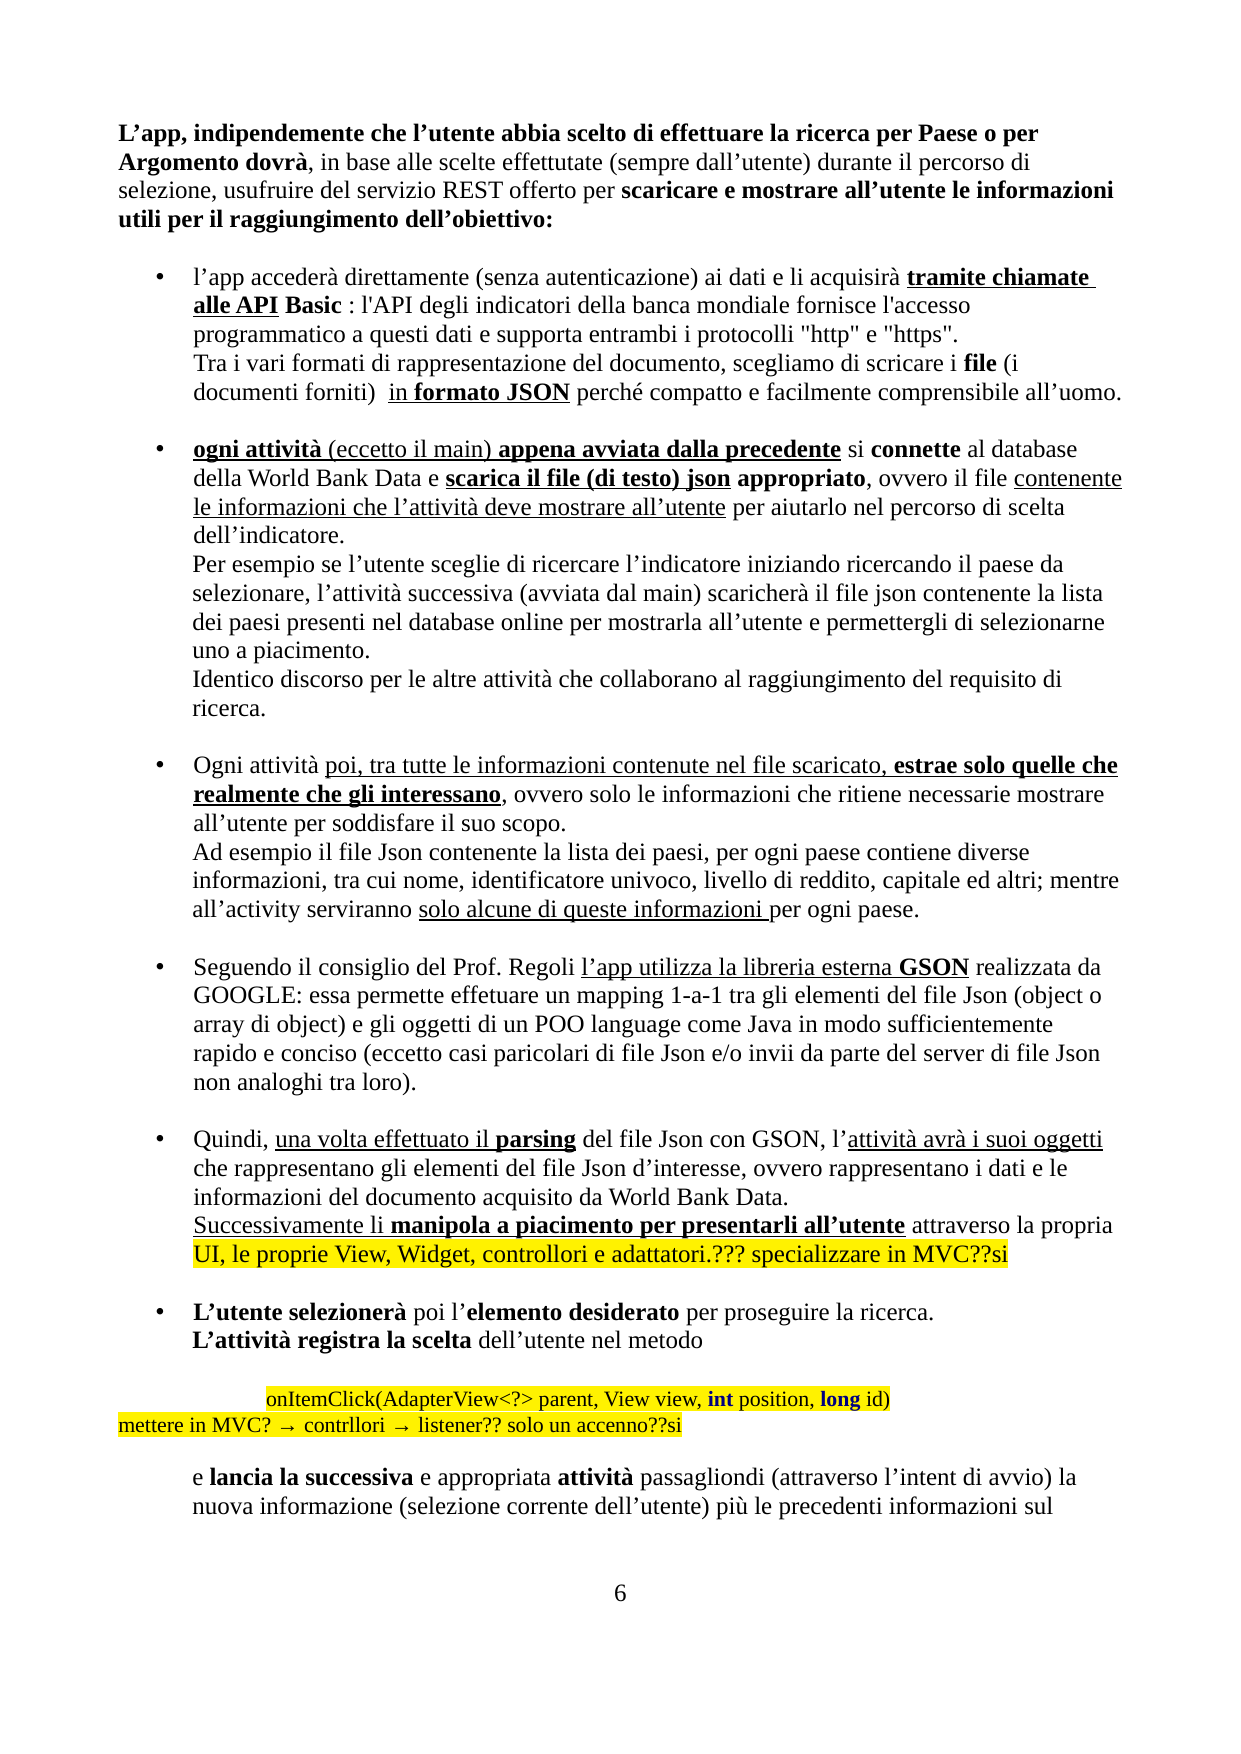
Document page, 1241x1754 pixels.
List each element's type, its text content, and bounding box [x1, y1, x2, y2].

list Ogni attività poi, tra tutte le informazioni contenute nel file scaricato, estrae solo quelle che realmente che gli interessano, ovvero solo le informazioni che ritiene necessarie mostrare all’utente per soddisfare il suo scopo. [156, 751, 1122, 837]
list L’utente selezionerà poi l’elemento desiderato per proseguire la ricerca. [156, 1297, 1122, 1326]
list l’app accederà direttamente (senza autenticazione) ai dati e li acquisirà tramite chiamate alle API Basic : l'API degli indicatori della banca mondiale fornisce l'accesso programmatico a questi dati e supporta entrambi i protocolli "http" e "https". Tra i vari formati di rappresentazione del documento, scegliamo di scricare i file (i documenti forniti) in formato JSON perché compatto e facilmente comprensibile all’uomo. [156, 262, 1122, 406]
list Quindi, una volta effettuato il parsing del file Json con GSON, l’attività avrà i suoi oggetti che rappresentano gli elementi del file Json d’interesse, ovvero rappresentano i dati e le informazioni del documento acquisito da World Bank Data. [156, 1124, 1122, 1211]
text mettere in MVC? → contrllori → listener?? solo un accenno??si [118, 1412, 1122, 1437]
text e lancia la successiva e appropriata attività passagliondi (attraverso l’intent di avvio) la nuova informazione (selezione corrente dell’utente) più le precedenti informazioni sul [118, 1462, 1122, 1520]
text L’attività registra la scelta dell’utente nel metodo [118, 1326, 1122, 1354]
text Per esempio se l’utente sceglie di ricercare l’indicatore iniziando ricercando il paese da selezionare, l’attività successiva (avviata dal main) scaricherà il file json contenente la lista dei paesi presenti nel database online per mostrarla all’utente e permettergli di selezionarne uno a piacimento. [118, 549, 1122, 664]
list ogni attività (eccetto il main) appena avviata dalla precedente si connette al database della World Bank Data e scarica il file (di testo) json appropriato, ovvero il file contenente le informazioni che l’attività deve mostrare all’utente per aiutarlo nel percorso di scelta dell’indicatore. [156, 434, 1122, 549]
list Successivamente li manipola a piacimento per presentarli all’utente attraverso la propria UI, le proprie View, Widget, controllori e adattatori.??? specializzare in MVC??si [156, 1211, 1122, 1268]
text Ad esempio il file Json contenente la lista dei paesi, per ogni paese contiene diverse informazioni, tra cui nome, identificatore univoco, livello di reddito, capitale ed altri; mentre all’activity serviranno solo alcune di queste informazioni per ogni paese. [118, 837, 1122, 923]
list Seguendo il consiglio del Prof. Regoli l’app utilizza la libreria esterna GSON realizzata da GOOGLE: essa permette effetuare un mapping 1-a-1 tra gli elementi del file Json (object o array di object) e gli oggetti di un POO language come Java in modo sufficientemente rapido e conciso (eccetto casi paricolari di file Json e/o invii da parte del server di file Json non analoghi tra loro). [156, 952, 1122, 1096]
text Identico discorso per le altre attività che collaborano al raggiungimento del requisito di ricerca. [118, 664, 1122, 722]
text L’app, indipendemente che l’utente abbia scelto di effettuare la ricerca per Paese o per Argomento dovrà, in base alle scelte effettutate (sempre dall’utente) durante il percorso di selezione, usufruire del servizio REST offerto per scaricare e mostrare all’utente le informazioni utili per il raggiungimento dell’obiettivo: [118, 118, 1122, 233]
text onItemClick(AdapterView<?> parent, View view, int position, long id) [118, 1383, 1122, 1412]
